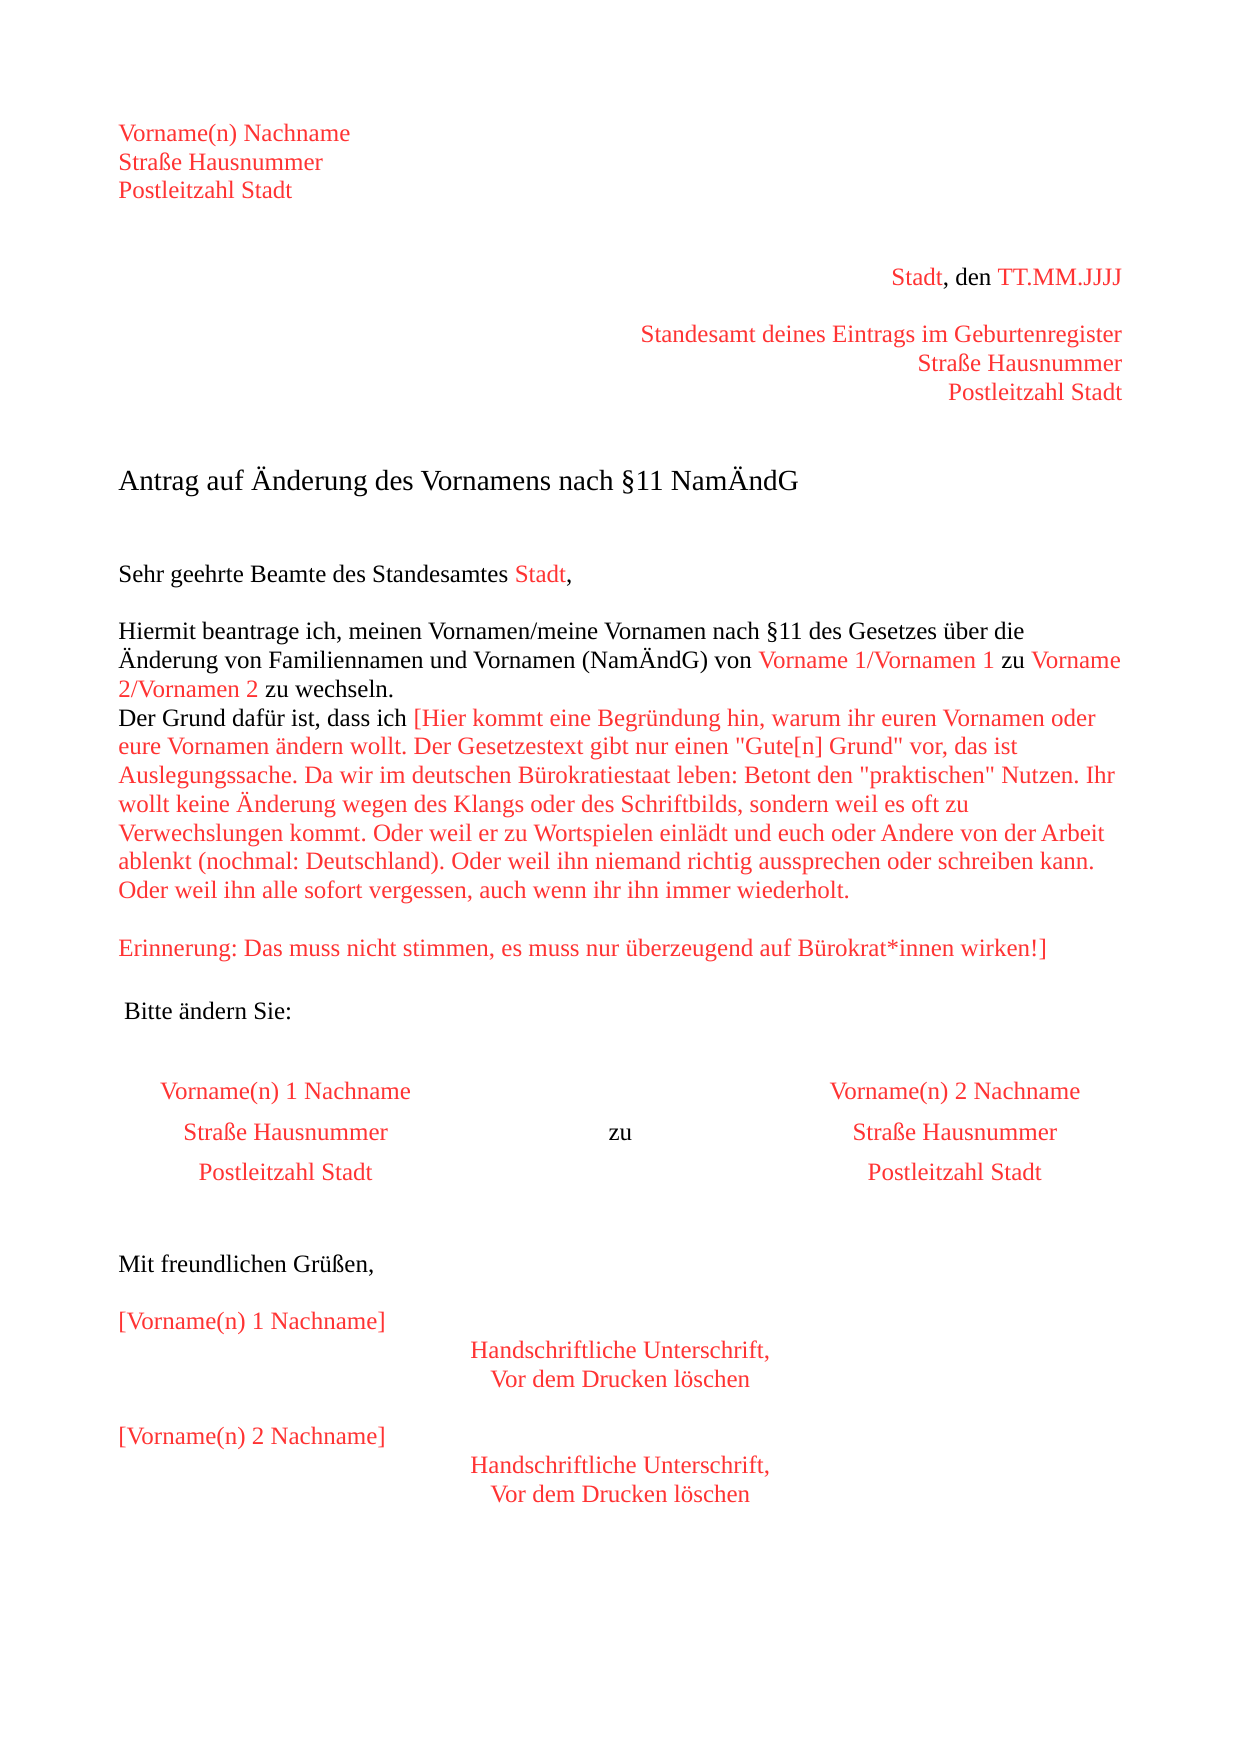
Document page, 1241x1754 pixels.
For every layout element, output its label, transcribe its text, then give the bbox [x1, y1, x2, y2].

table_header Bitte ändern Sie: [118, 990, 453, 1030]
table_cell Straße Hausnummer [118, 1111, 453, 1151]
table_cell Postleitzahl Stadt [787, 1151, 1122, 1191]
table_cell [453, 1030, 787, 1071]
text Straße Hausnummer [118, 348, 1122, 377]
table_cell [787, 1030, 1122, 1071]
text Erinnerung: Das muss nicht stimmen, es muss nur überzeugend auf Bürokrat*innen wirken!] [118, 933, 1122, 961]
table_cell [453, 1151, 787, 1191]
text [Vorname(n) 2 Nachname] [118, 1421, 1122, 1450]
text Standesamt deines Eintrags im Geburtenregister [118, 319, 1122, 348]
text Mit freundlichen Grüßen, [118, 1249, 1122, 1277]
text Vor dem Drucken löschen [118, 1479, 1122, 1507]
text Vor dem Drucken löschen [118, 1364, 1122, 1392]
text Vorname(n) Nachname [118, 118, 1122, 147]
table_cell Vorname(n) 1 Nachname [118, 1071, 453, 1111]
table_header [787, 990, 1122, 1030]
table_cell Vorname(n) 2 Nachname [787, 1071, 1122, 1111]
table_cell [453, 1071, 787, 1111]
table_header [453, 990, 787, 1030]
text Stadt, den TT.MM.JJJJ [118, 262, 1122, 291]
table_cell [118, 1030, 453, 1071]
text Postleitzahl Stadt [118, 377, 1122, 406]
text Postleitzahl Stadt [118, 176, 1122, 204]
text Der Grund dafür ist, dass ich [Hier kommt eine Begründung hin, warum ihr euren Vornamen oder eure Vornamen ändern wollt. Der Gesetzestext gibt nur einen "Gute[n] Grund" vor, das ist Auslegungssache. Da wir im deutschen Bürokratiestaat leben: Betont den "praktischen" Nutzen. Ihr wollt keine Änderung wegen des Klangs oder des Schriftbilds, sondern weil es oft zu Verwechslungen kommt. Oder weil er zu Wortspielen einlädt und euch oder Andere von der Arbeit ablenkt (nochmal: Deutschland). Oder weil ihn niemand richtig aussprechen oder schreiben kann. Oder weil ihn alle sofort vergessen, auch wenn ihr ihn immer wiederholt. [118, 703, 1122, 904]
text Hiermit beantrage ich, meinen Vornamen/meine Vornamen nach §11 des Gesetzes über die Änderung von Familiennamen und Vornamen (NamÄndG) von Vorname 1/Vornamen 1 zu Vorname 2/Vornamen 2 zu wechseln. [118, 616, 1122, 703]
text [Vorname(n) 1 Nachname] [118, 1306, 1122, 1335]
table_cell zu [453, 1111, 787, 1151]
text Antrag auf Änderung des Vornamens nach §11 NamÄndG [118, 463, 1122, 497]
text Straße Hausnummer [118, 147, 1122, 176]
text Sehr geehrte Beamte des Standesamtes Stadt, [118, 559, 1122, 588]
table_cell Postleitzahl Stadt [118, 1151, 453, 1191]
text Handschriftliche Unterschrift, [118, 1335, 1122, 1364]
table_cell Straße Hausnummer [787, 1111, 1122, 1151]
text Handschriftliche Unterschrift, [118, 1450, 1122, 1479]
